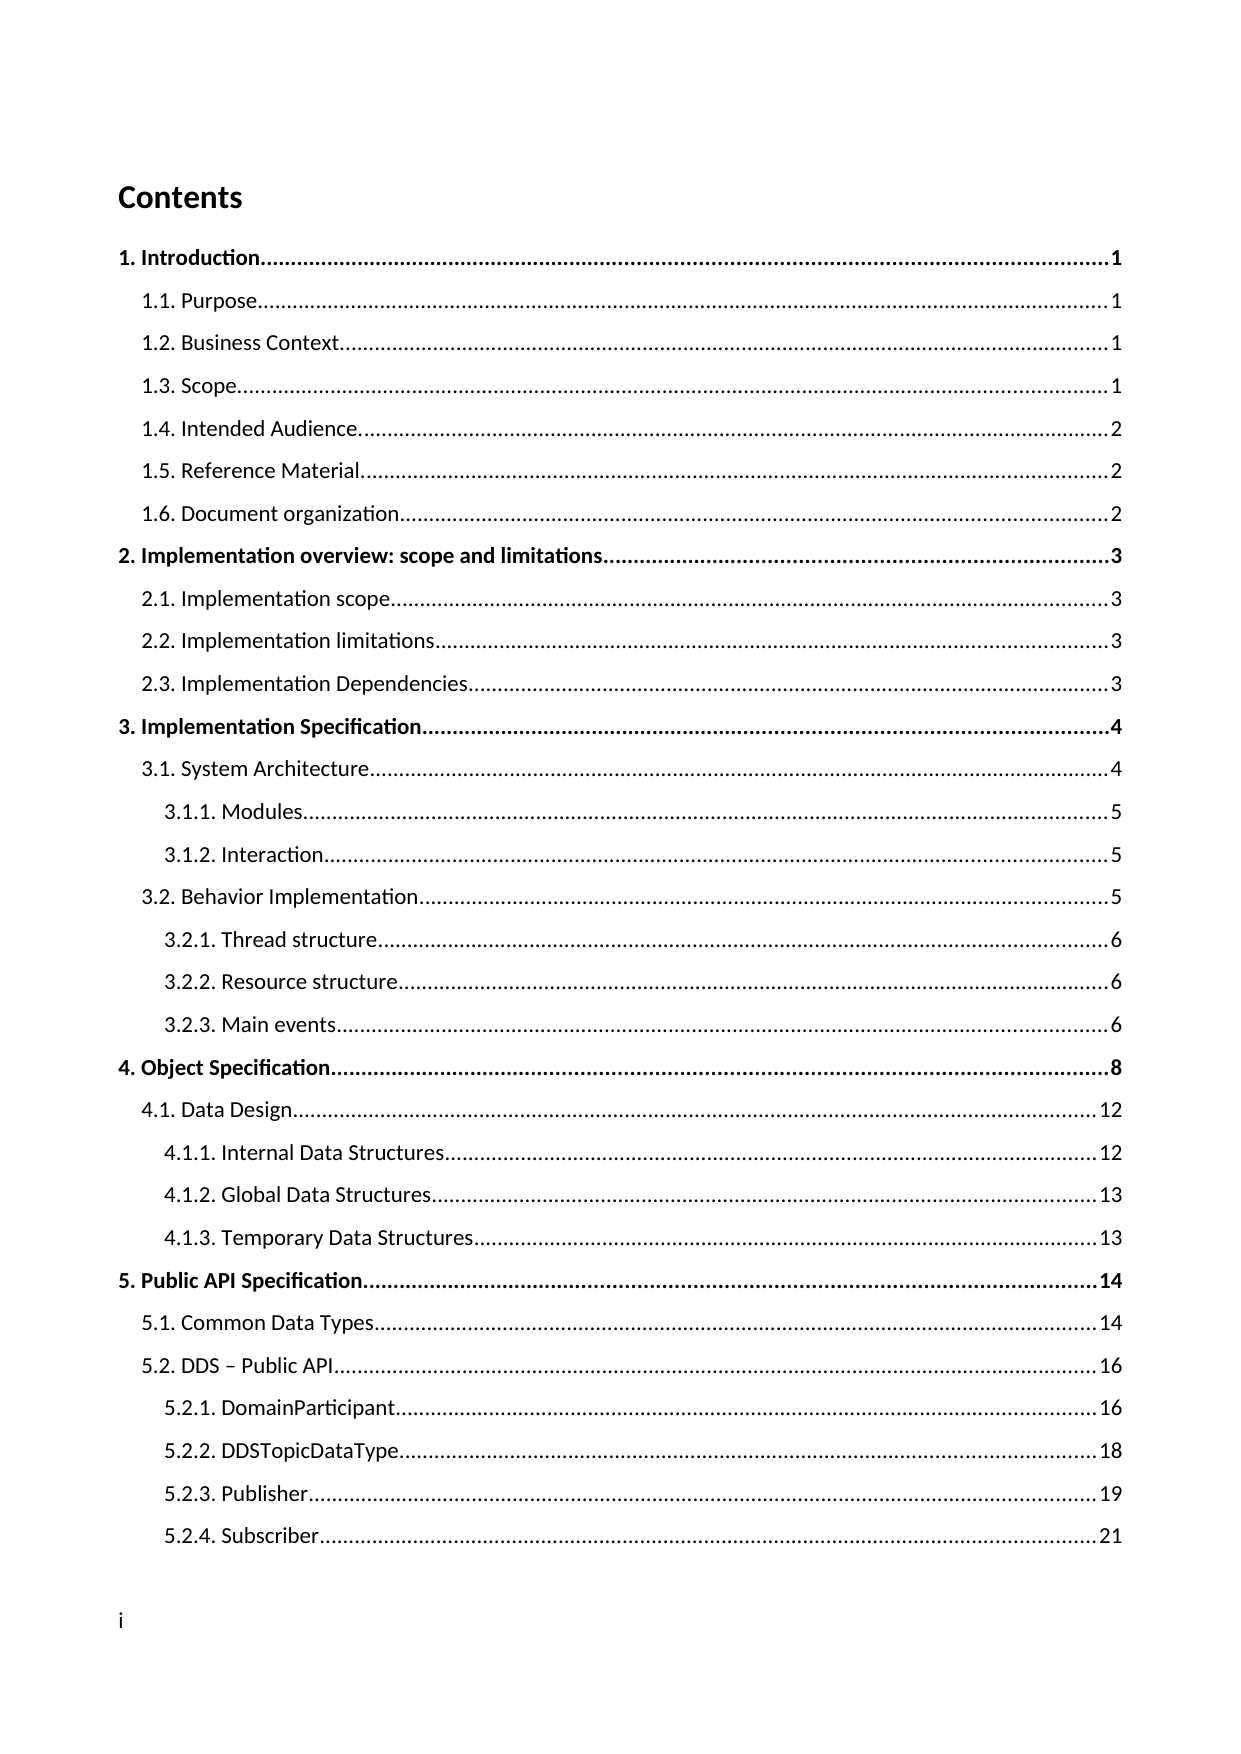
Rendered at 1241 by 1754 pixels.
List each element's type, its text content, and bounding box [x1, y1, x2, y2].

text 3.1.1. Modules 5 [164, 797, 1122, 825]
text 3.1. System Architecture 4 [141, 754, 1122, 782]
text 2. Implementation overview: scope and limitations 3 [118, 541, 1122, 569]
text 1.3. Scope. 1 [141, 371, 1122, 399]
text 5. Public API Specification 14 [118, 1266, 1122, 1294]
text 3.1.2. Interaction 5 [164, 840, 1122, 868]
text 3.2.3. Main events 6 [164, 1010, 1122, 1038]
text 4. Object Specification 8 [118, 1053, 1122, 1081]
text 1.1. Purpose. 1 [141, 286, 1122, 314]
text 4.1.3. Temporary Data Structures 13 [164, 1223, 1122, 1251]
text 3.2. Behavior Implementation 5 [141, 882, 1122, 910]
text 3.2.2. Resource structure 6 [164, 967, 1122, 996]
text 5.2.1. DomainParticipant 16 [164, 1393, 1122, 1422]
text 5.2.4. Subscriber 21 [164, 1521, 1122, 1549]
text 5.2.2. DDSTopicDataType 18 [164, 1436, 1122, 1464]
text 1.5. Reference Material. 2 [141, 456, 1122, 484]
text 2.3. Implementation Dependencies 3 [141, 669, 1122, 697]
text 5.2. DDS – Public API 16 [141, 1351, 1122, 1379]
text 5.2.3. Publisher 19 [164, 1479, 1122, 1507]
text 2.2. Implementation limitations 3 [141, 627, 1122, 655]
text 1.6. Document organization 2 [141, 499, 1122, 527]
text 1. Introduction. 1 [118, 243, 1122, 271]
text 3.2.1. Thread structure 6 [164, 925, 1122, 953]
text 1.2. Business Context. 1 [141, 328, 1122, 356]
text 3. Implementation Specification 4 [118, 712, 1122, 740]
text 5.1. Common Data Types 14 [141, 1308, 1122, 1336]
text 4.1.2. Global Data Structures 13 [164, 1181, 1122, 1208]
text 4.1.1. Internal Data Structures 12 [164, 1138, 1122, 1166]
text 1.4. Intended Audience. 2 [141, 414, 1122, 442]
subtitle Contents [118, 176, 1122, 216]
text 2.1. Implementation scope 3 [141, 584, 1122, 612]
text 4.1. Data Design 12 [141, 1095, 1122, 1123]
